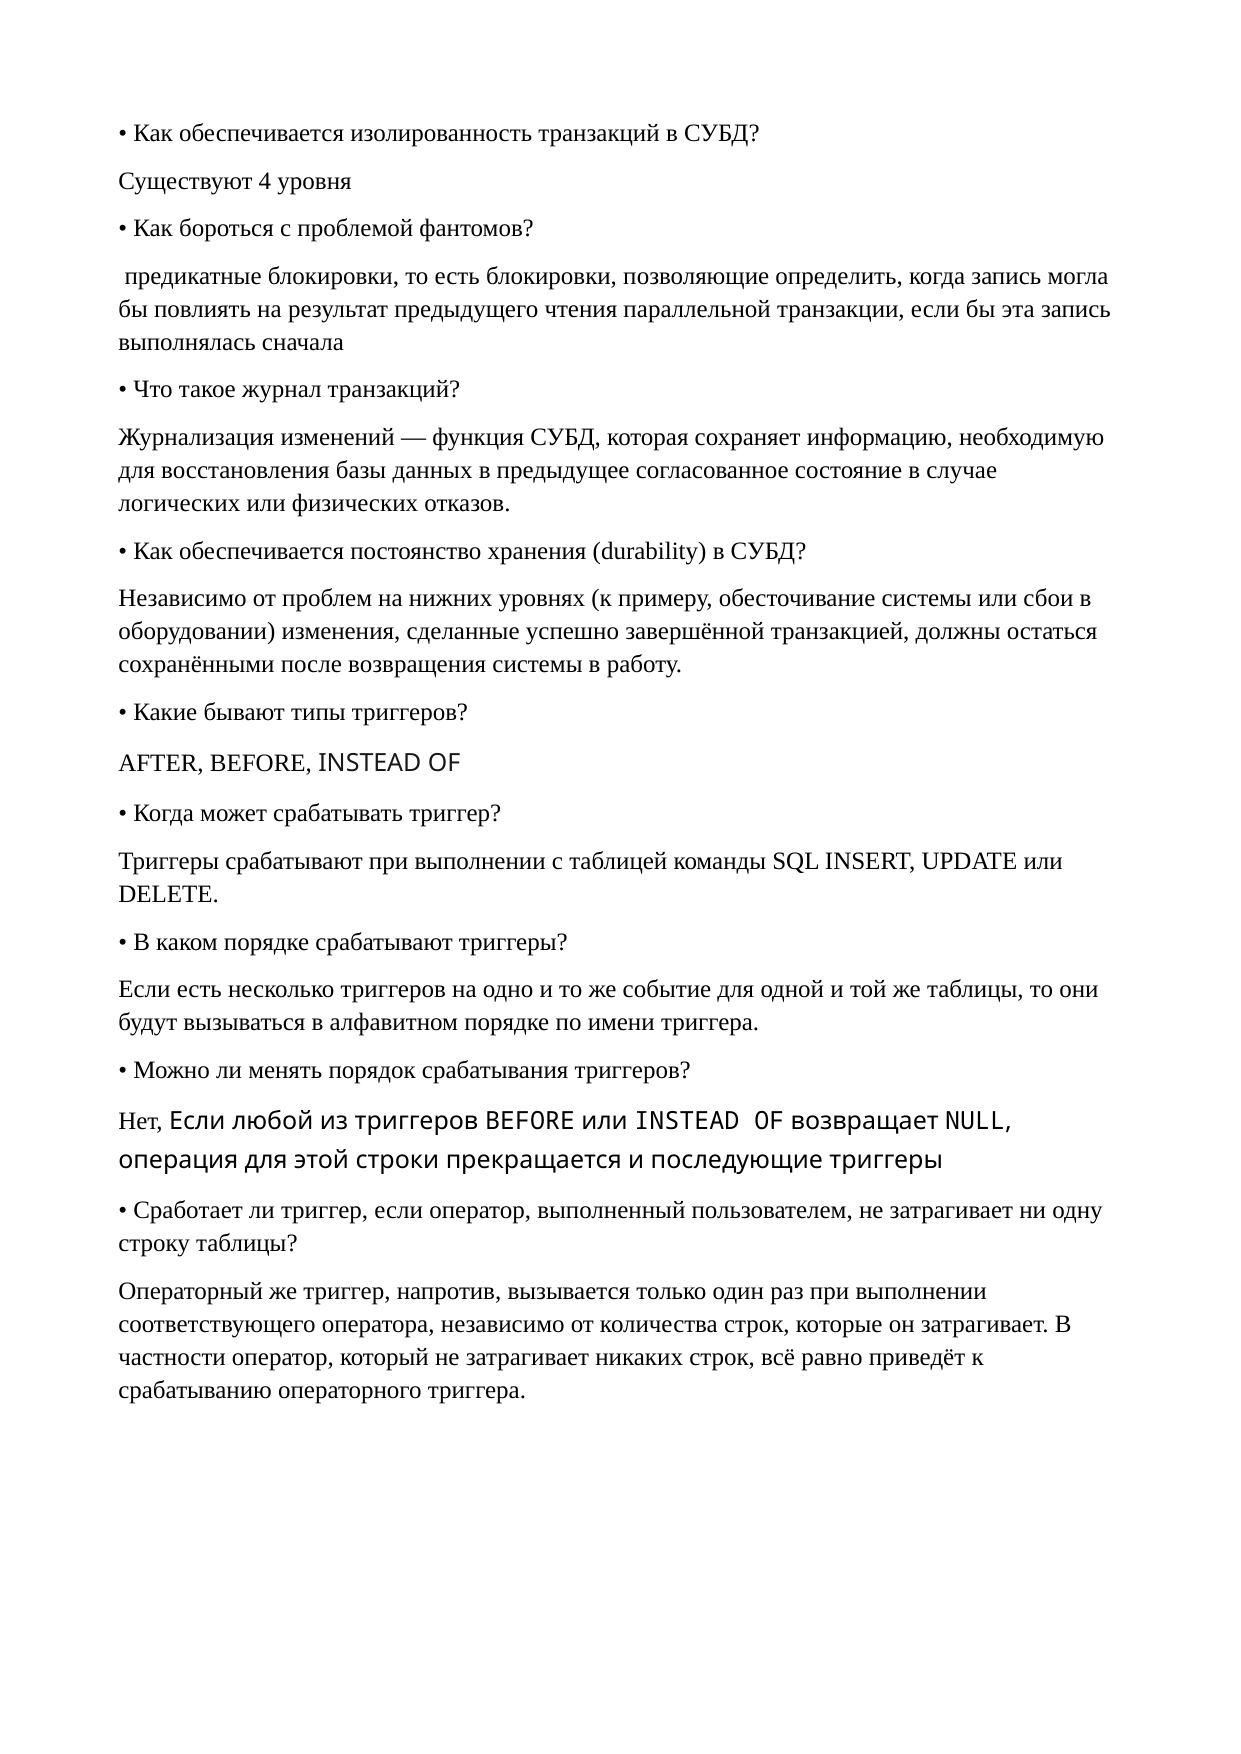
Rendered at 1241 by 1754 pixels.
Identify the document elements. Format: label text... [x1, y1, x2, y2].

text предикатные блокировки, то есть блокировки, позволяющие определить, когда запись могла бы повлиять на результат предыдущего чтения параллельной транзакции, если бы эта запись выполнялась сначала [118, 261, 1122, 356]
text • Как обеспечивается изолированность транзакций в СУБД? [118, 118, 1122, 147]
text Журнализация изменений — функция СУБД, которая сохраняет информацию, необходимую для восстановления базы данных в предыдущее согласованное состояние в случае логических или физических отказов. [118, 422, 1122, 517]
text Независимо от проблем на нижних уровнях (к примеру, обесточивание системы или сбои в оборудовании) изменения, сделанные успешно завершённой транзакцией, должны остаться сохранёнными после возвращения системы в работу. [118, 583, 1122, 678]
text • Можно ли менять порядок срабатывания триггеров? [118, 1055, 1122, 1084]
text • Когда может срабатывать триггер? [118, 798, 1122, 827]
text Нет, Если любой из триггеров BEFORE или INSTEAD OF возвращает NULL, операция для этой строки прекращается и последующие триггеры [118, 1102, 1122, 1176]
text • Как обеспечивается постоянство хранения (durability) в СУБД? [118, 536, 1122, 564]
text Существуют 4 уровня [118, 166, 1122, 194]
text • Как бороться с проблемой фантомов? [118, 213, 1122, 242]
text • Какие бывают типы триггеров? [118, 697, 1122, 726]
text • В каком порядке срабатывают триггеры? [118, 927, 1122, 955]
text • Сработает ли триггер, если оператор, выполненный пользователем, не затрагивает ни одну строку таблицы? [118, 1195, 1122, 1257]
text Операторный же триггер, напротив, вызывается только один раз при выполнении соответствующего оператора, независимо от количества строк, которые он затрагивает. В частности оператор, который не затрагивает никаких строк, всё равно приведёт к срабатыванию операторного триггера. [118, 1276, 1122, 1404]
text AFTER, BEFORE, INSTEAD OF [118, 745, 1122, 779]
text Если есть несколько триггеров на одно и то же событие для одной и той же таблицы, то они будут вызываться в алфавитном порядке по имени триггера. [118, 974, 1122, 1036]
text Триггеры срабатывают при выполнении с таблицей команды SQL INSERT, UPDATE или DELETE. [118, 846, 1122, 908]
text • Что такое журнал транзакций? [118, 374, 1122, 403]
